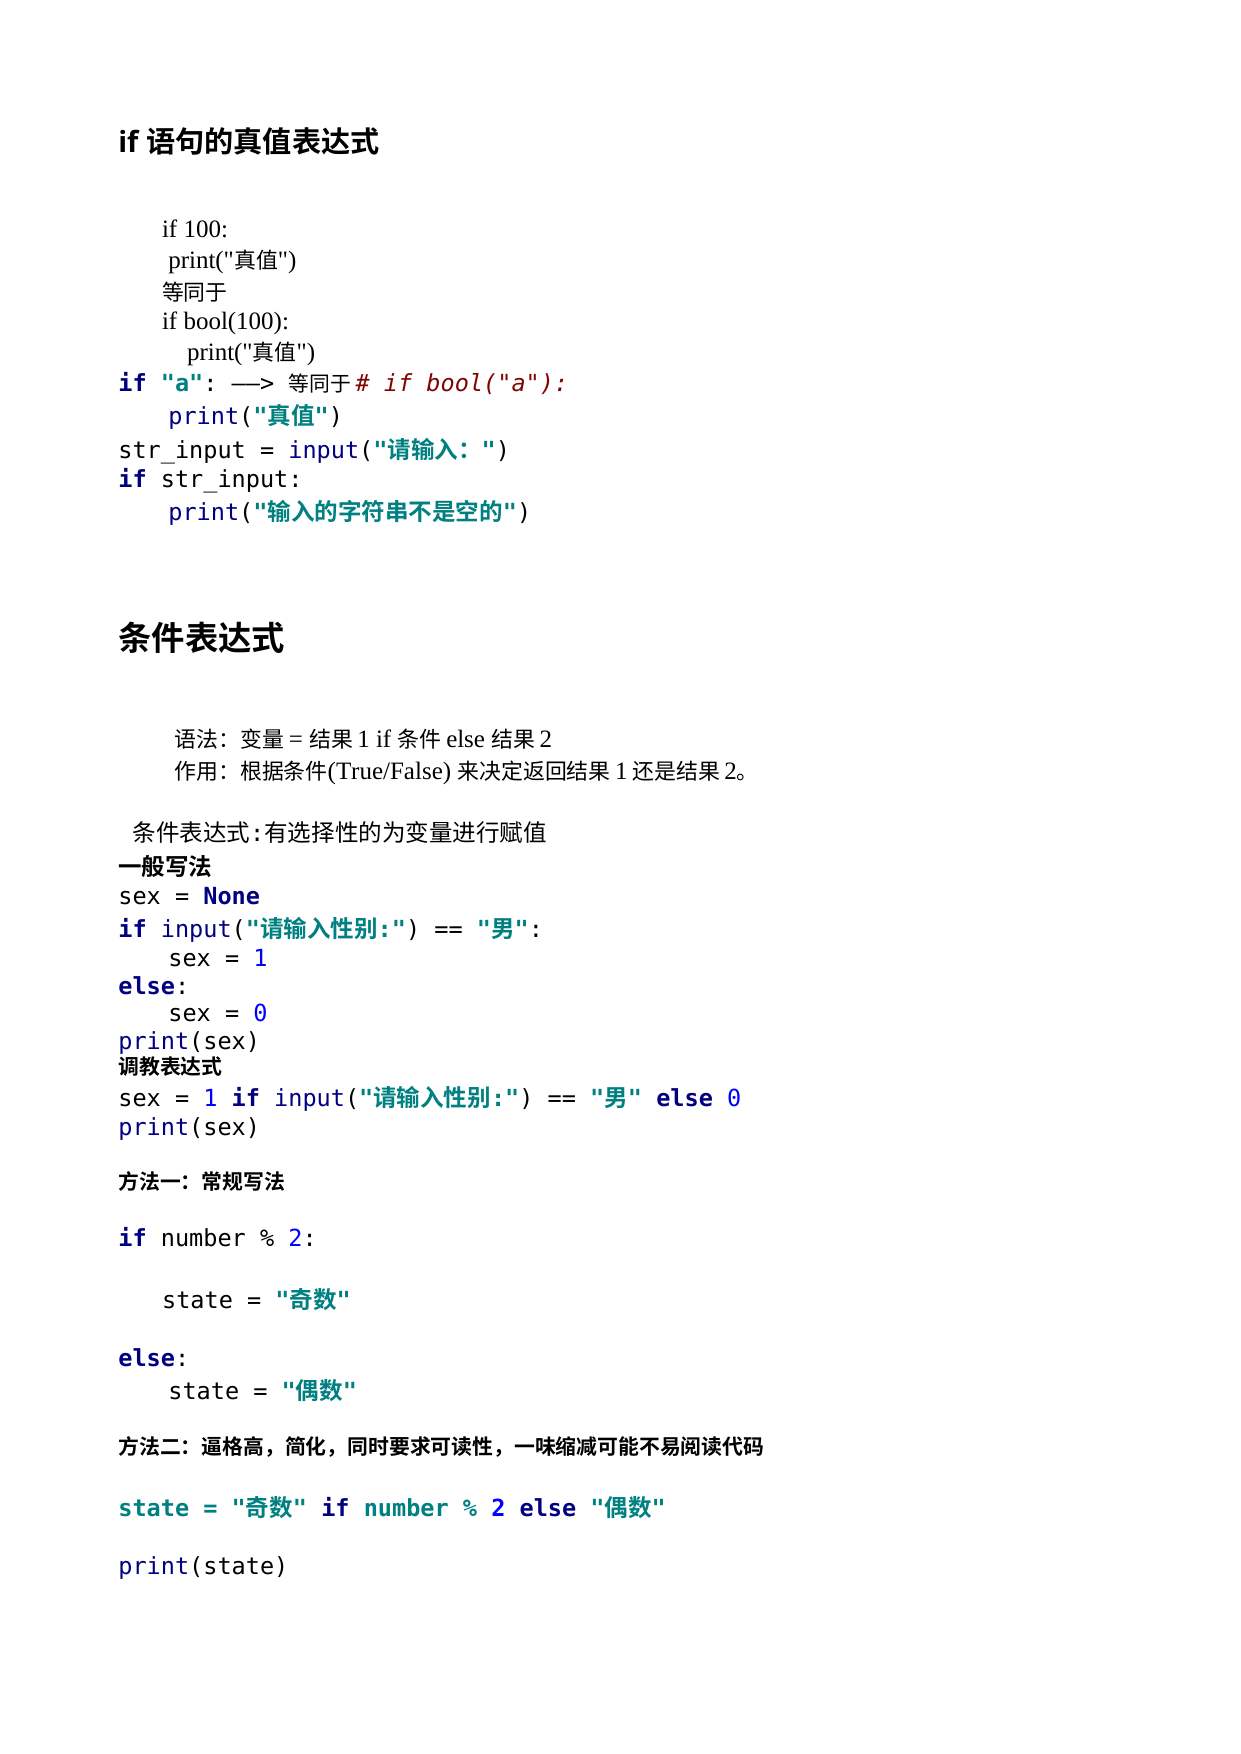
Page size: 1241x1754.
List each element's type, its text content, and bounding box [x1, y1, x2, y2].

subtitle if 语句的真值表达式 [118, 118, 1122, 161]
text if input("请输入性别:") == "男": [118, 910, 1122, 944]
text print(sex) [118, 1028, 1122, 1055]
text print("真值") [118, 243, 1122, 275]
text if 100: [118, 214, 1122, 243]
text 等同于 [118, 275, 1122, 306]
text 方法一：常规写法 [118, 1170, 1122, 1194]
text sex = 1 [118, 944, 1122, 972]
text state = "偶数" [118, 1372, 1122, 1406]
text print("输入的字符串不是空的") [118, 493, 1122, 527]
text if bool(100): [118, 306, 1122, 335]
text print("真值") [118, 335, 1122, 367]
text print("真值") [118, 397, 1122, 431]
text 条件表达式:有选择性的为变量进行赋值 [118, 814, 1122, 848]
text str_input = input("请输入：") [118, 431, 1122, 465]
text sex = 0 [118, 999, 1122, 1028]
text 语法：变量 = 结果1 if 条件 else 结果2 [118, 722, 1122, 754]
text state = "奇数" [118, 1281, 1122, 1315]
text print(sex) [118, 1113, 1122, 1141]
text if str_input: [118, 465, 1122, 493]
text print(state) [118, 1553, 1122, 1580]
text 调教表达式 [118, 1055, 1122, 1079]
subtitle 条件表达式 [118, 612, 1122, 660]
text if "a": ——> 等同于 # if bool("a"): [118, 367, 1122, 397]
text state = "奇数" if number % 2 else "偶数" [118, 1489, 1122, 1523]
text sex = None [118, 883, 1122, 910]
text 一般写法 [118, 848, 1122, 883]
text if number % 2: [118, 1224, 1122, 1251]
text else: [118, 972, 1122, 999]
text 方法二：逼格高，简化，同时要求可读性，一味缩减可能不易阅读代码 [118, 1435, 1122, 1460]
text else: [118, 1344, 1122, 1372]
text 作用：根据条件(True/False) 来决定返回结果1还是结果2。 [118, 754, 1122, 786]
text sex = 1 if input("请输入性别:") == "男" else 0 [118, 1079, 1122, 1113]
